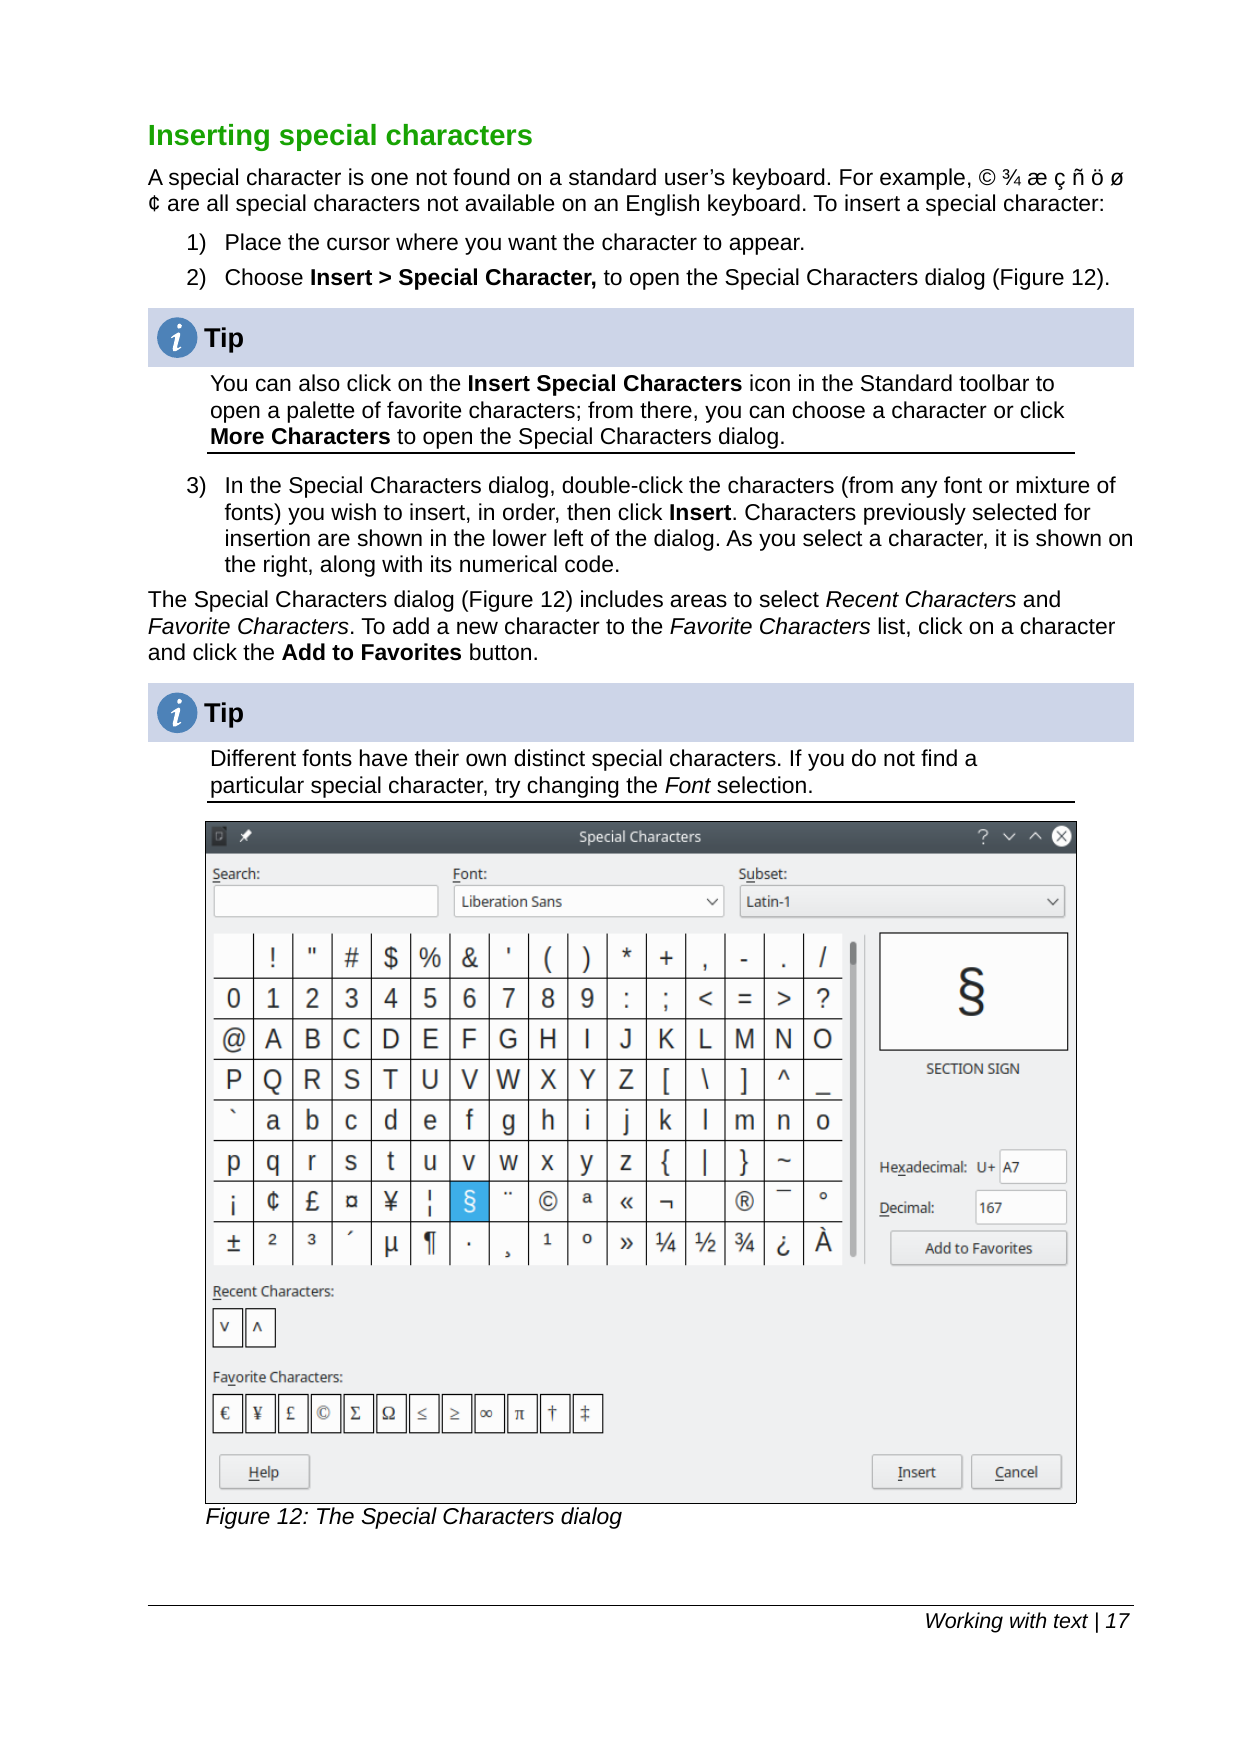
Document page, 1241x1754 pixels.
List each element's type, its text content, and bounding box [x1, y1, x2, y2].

text The Special Characters dialog (Figure 12) includes areas to select Recent Characters and Favorite Characters. To add a new character to the Favorite Characters list, click on a character and click the Add to Favorites button. [148, 586, 1134, 665]
list Choose Insert > Special Character, to open the Special Characters dialog (Figure 12). [207, 264, 1134, 290]
text Different fonts have their own distinct special characters. If you do not find a particular special character, try changing the Font selection. [207, 742, 1075, 801]
subtitle Tip [148, 308, 1134, 367]
list Place the cursor where you want the character to appear. [207, 229, 1134, 255]
text You can also click on the Insert Special Characters icon in the Standard toolbar to open a palette of favorite characters; from there, you can choose a character or click More Characters to open the Special Characters dialog. [207, 367, 1075, 452]
picture [206, 822, 1076, 1503]
text Figure 12: The Special Characters dialog [205, 1504, 1076, 1529]
text A special character is one not found on a standard user’s keyboard. For example, © ¾ æ ç ñ ö ø ¢ are all special characters not available on an English keyboard. To insert a special character: [148, 163, 1134, 216]
subtitle Inserting special characters [148, 118, 1134, 152]
list In the Special Characters dialog, double-click the characters (from any font or mixture of fonts) you wish to insert, in order, then click Insert. Characters previously selected for insertion are shown in the lower left of the dialog. As you select a character, it is shown on the right, along with its numerical code. [207, 472, 1134, 577]
subtitle Tip [148, 683, 1134, 742]
